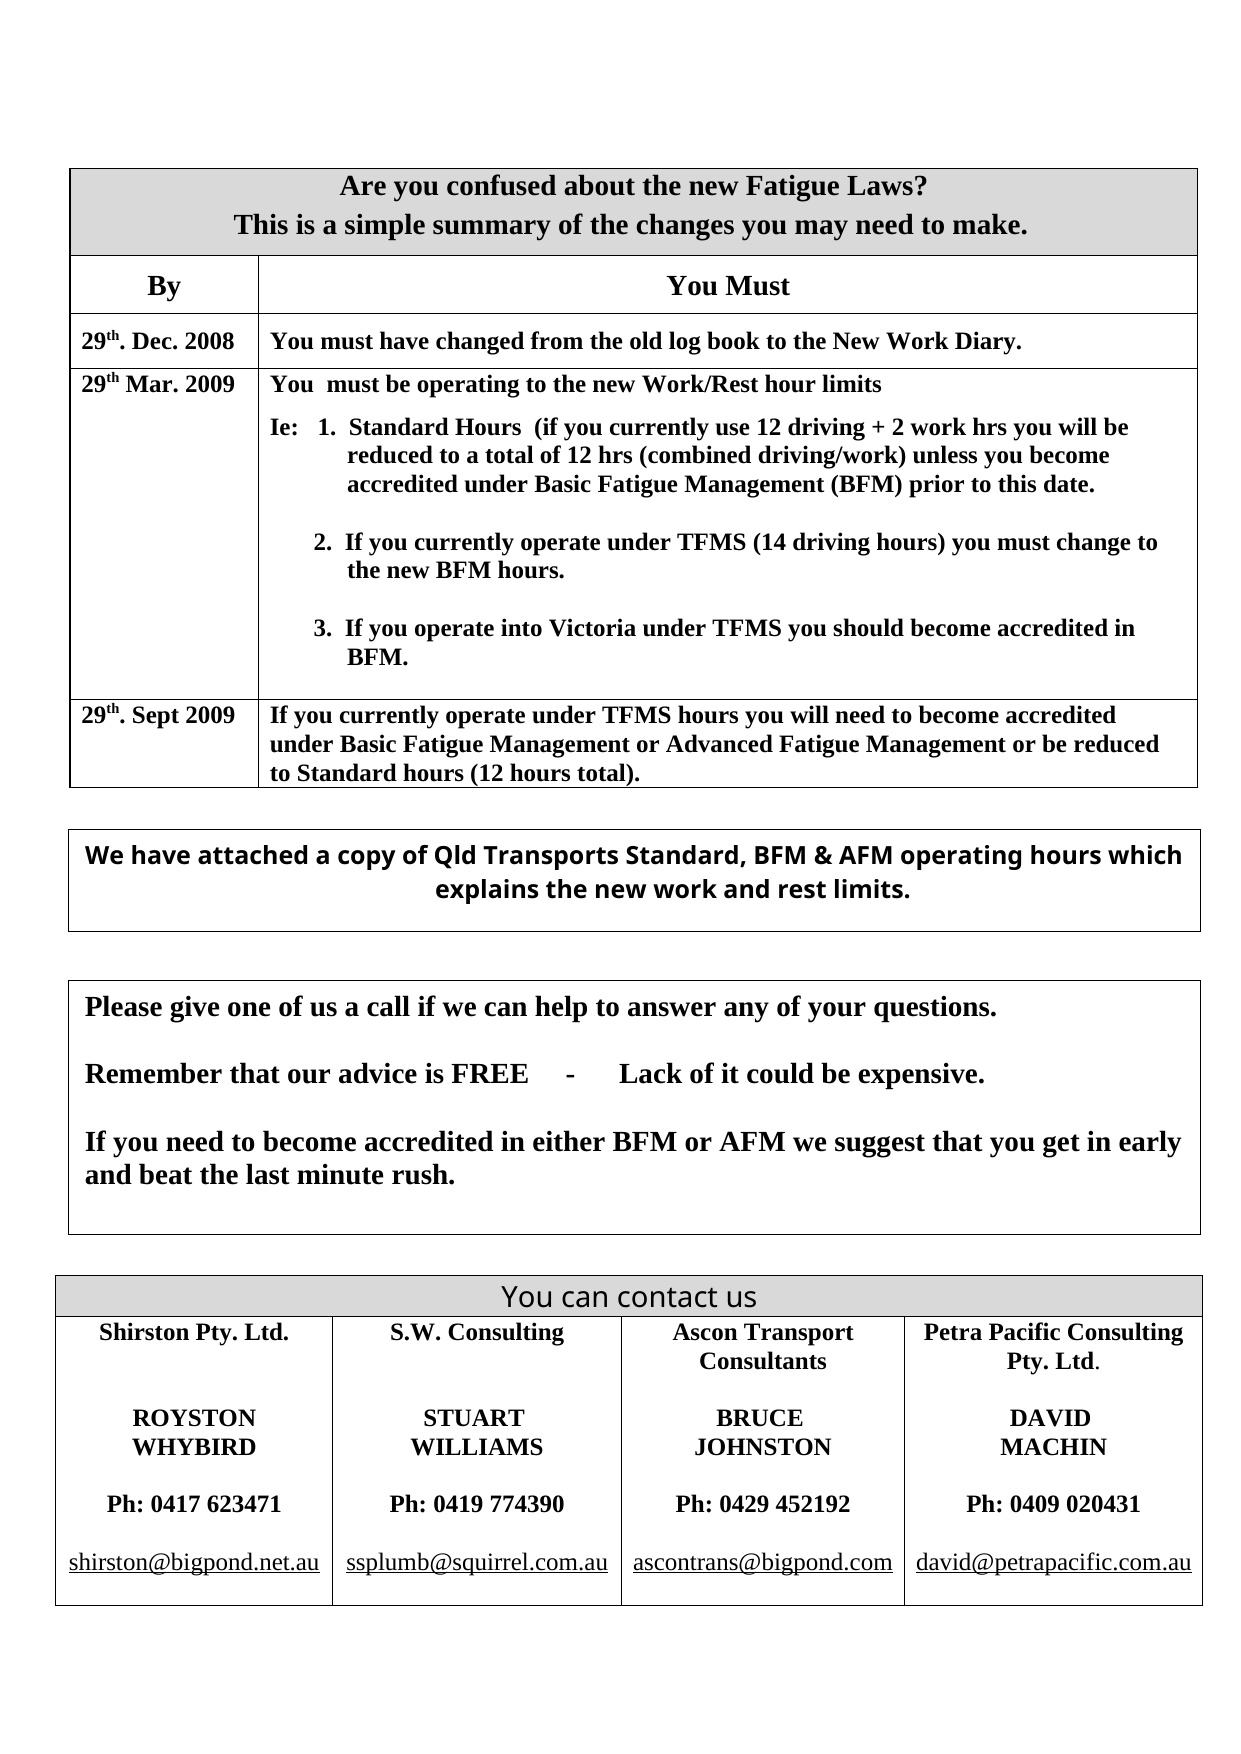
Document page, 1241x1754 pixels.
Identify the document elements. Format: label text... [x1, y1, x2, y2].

table_cell By [71, 256, 258, 313]
text Please give one of us a call if we can help to answer any of your questions. [84, 989, 1184, 1023]
table_cell If you currently operate under TFMS hours you will need to become accredited under Basic Fatigue Management or Advanced Fatigue Management or be reduced to Standard hours (12 hours total). [259, 700, 1197, 787]
table_cell Shirston Pty. Ltd. ROYSTON WHYBIRD Ph: 0417 623471 shirston@bigpond.net.au [56, 1317, 332, 1604]
table_cell You must have changed from the old log book to the New Work Diary. [259, 314, 1197, 368]
table_header Are you confused about the new Fatigue Laws? This is a simple summary of the changes you may need to make. [71, 169, 1197, 255]
table_cell 29th. Dec. 2008 [71, 314, 258, 368]
text We have attached a copy of Qld Transports Standard, BFM & AFM operating hours which explains the new work and rest limits. [84, 838, 1184, 906]
table_cell Ascon Transport Consultants BRUCE JOHNSTON Ph: 0429 452192 ascontrans@bigpond.com [622, 1317, 904, 1604]
text Remember that our advice is FREE - Lack of it could be expensive. [84, 1057, 1184, 1090]
table_cell 29th. Sept 2009 [71, 700, 258, 787]
table_cell S.W. Consulting STUART WILLIAMS Ph: 0419 774390 ssplumb@squirrel.com.au [333, 1317, 621, 1604]
table_header You can contact us [56, 1276, 1202, 1316]
table_cell 29th Mar. 2009 [71, 369, 258, 699]
text If you need to become accredited in either BFM or AFM we suggest that you get in early and beat the last minute rush. [84, 1124, 1184, 1191]
table_cell Petra Pacific Consulting Pty. Ltd. DAVID MACHIN Ph: 0409 020431 david@petrapacific.com.au [905, 1317, 1202, 1604]
table_cell You must be operating to the new Work/Rest hour limits Ie: 1. Standard Hours (if you currently use 12 driving + 2 work hrs you will be reduced to a total of 12 hrs (combined driving/work) unless you become accredited under Basic Fatigue Management (BFM) prior to this date. 2. If you currently operate under TFMS (14 driving hours) you must change to the new BFM hours. 3. If you operate into Victoria under TFMS you should become accredited in BFM. [259, 369, 1197, 699]
table_cell You Must [259, 256, 1197, 313]
